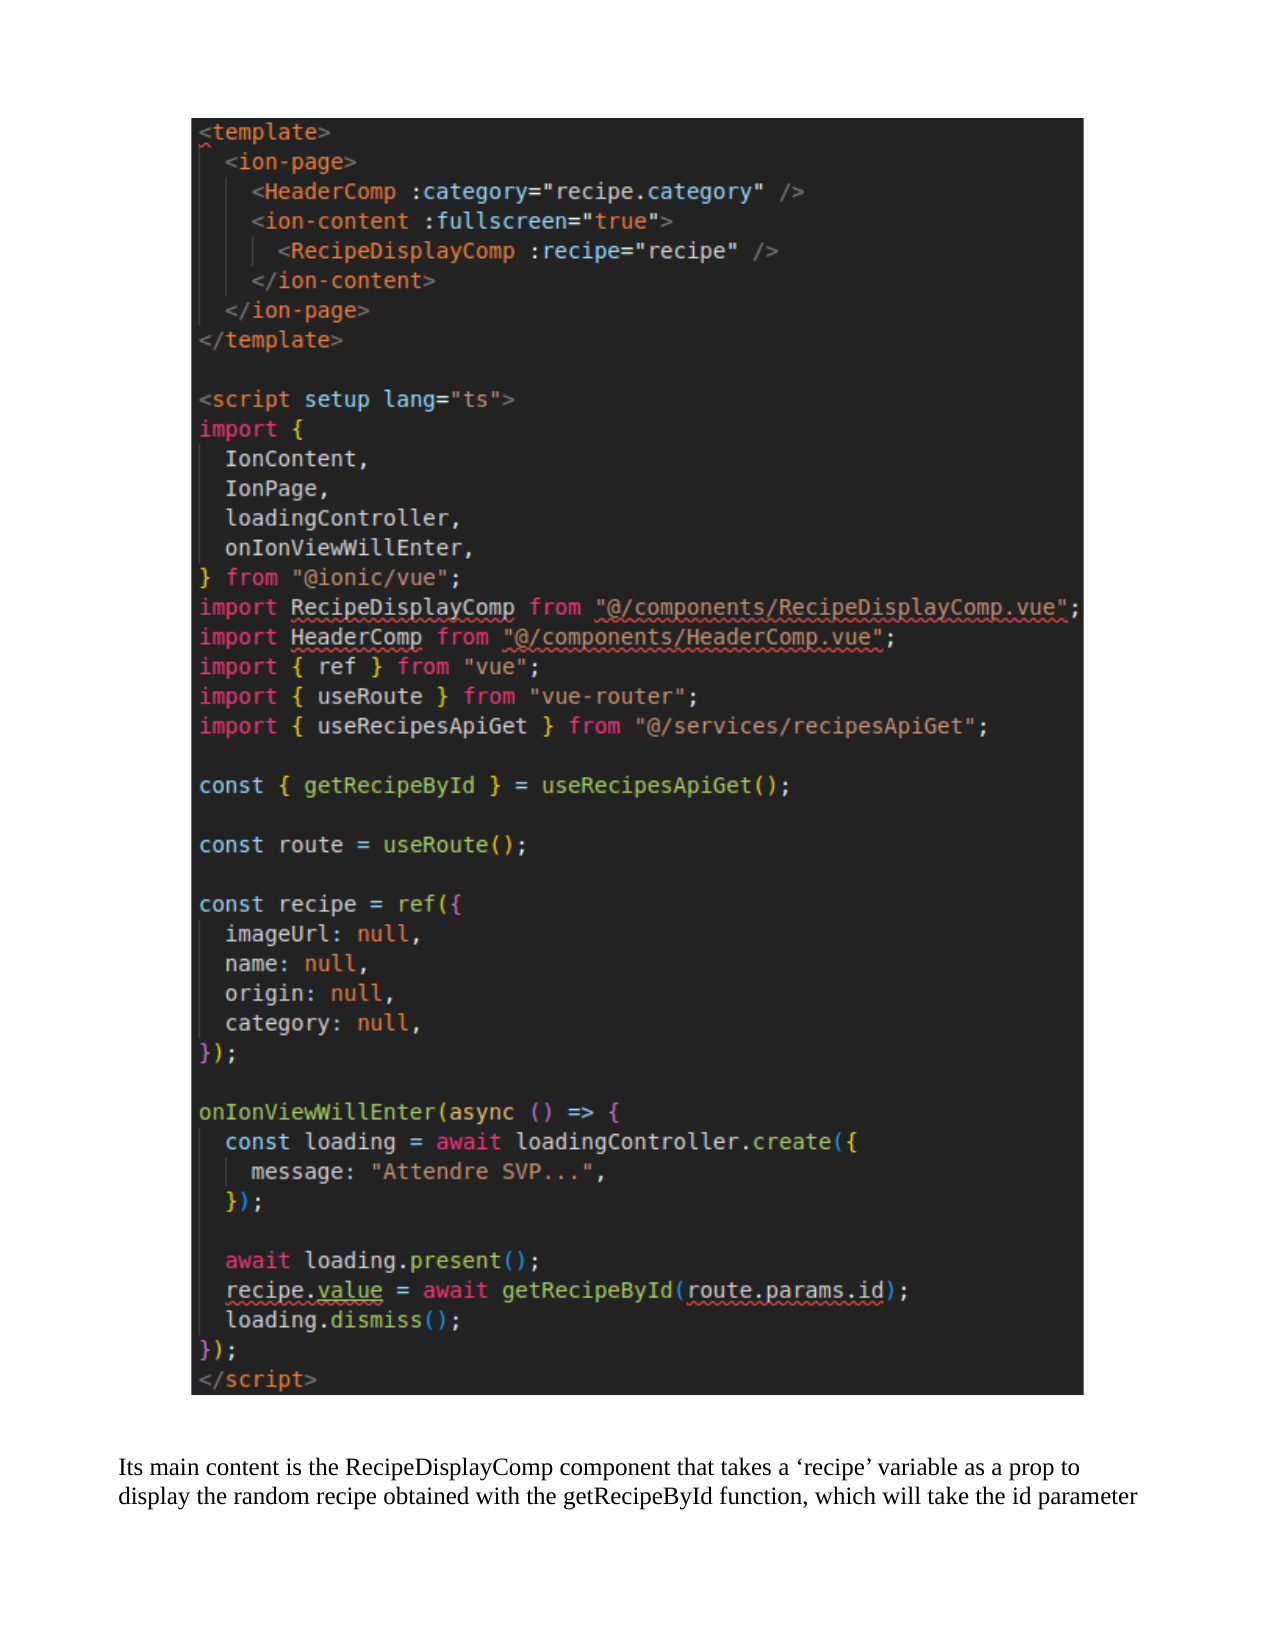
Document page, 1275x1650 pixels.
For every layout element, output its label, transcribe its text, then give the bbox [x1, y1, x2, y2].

picture [191, 118, 1084, 1395]
text Its main content is the RecipeDisplayComp component that takes a ‘recipe’ variable as a prop to display the random recipe obtained with the getRecipeById function, which will take the id parameter [118, 1452, 1157, 1510]
